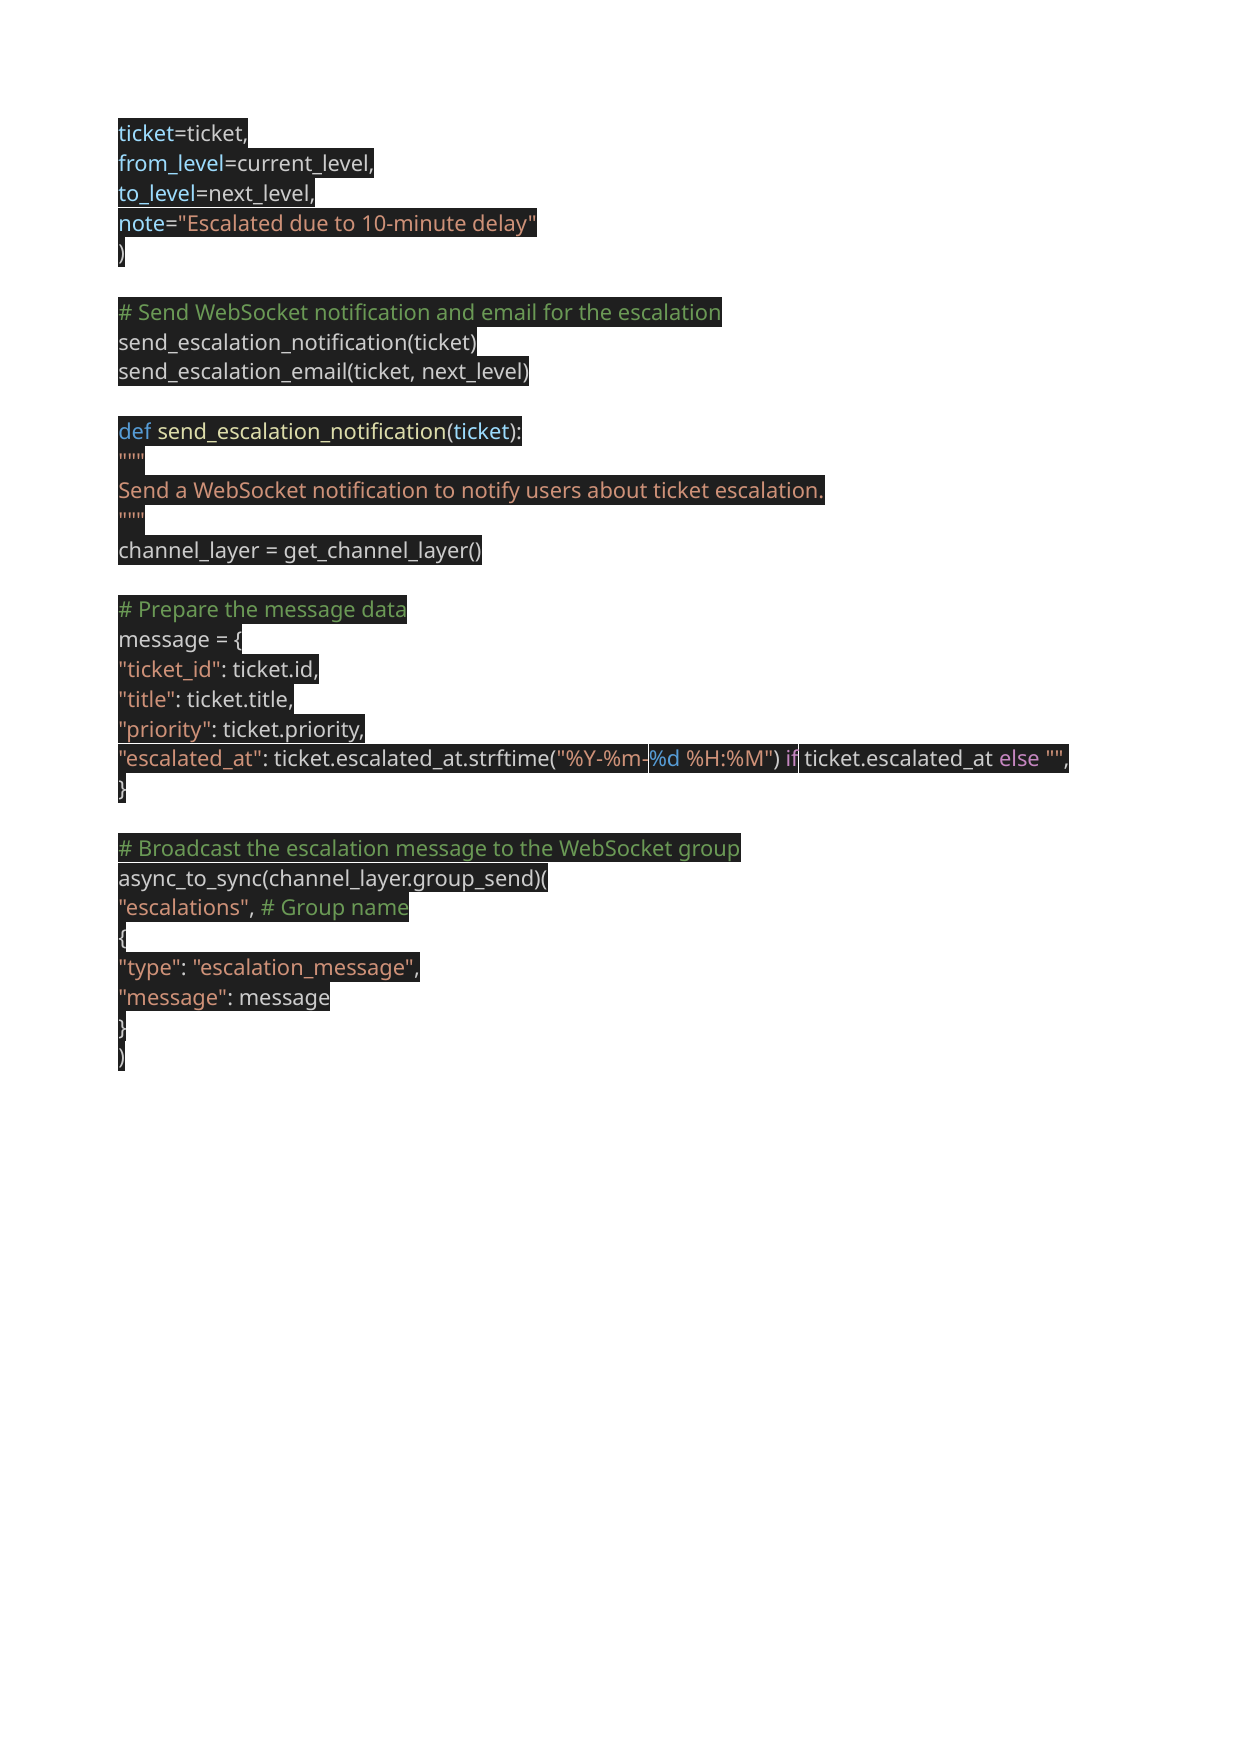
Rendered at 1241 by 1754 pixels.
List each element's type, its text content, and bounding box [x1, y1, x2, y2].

text Send a WebSocket notification to notify users about ticket escalation. [118, 475, 1122, 505]
text def send_escalation_notification(ticket): [118, 416, 1122, 446]
text to_level=next_level, [118, 178, 1122, 207]
text """ [118, 446, 1122, 475]
text note="Escalated due to 10-minute delay" [118, 207, 1122, 237]
text channel_layer = get_channel_layer() [118, 535, 1122, 565]
text "escalations", # Group name [118, 892, 1122, 922]
text } [118, 773, 1122, 803]
text """ [118, 505, 1122, 535]
text # Prepare the message data [118, 594, 1122, 624]
text } [118, 1011, 1122, 1041]
text # Send WebSocket notification and email for the escalation [118, 297, 1122, 327]
text "escalated_at": ticket.escalated_at.strftime("%Y-%m-%d %H:%M") if ticket.escalated_at else "", [118, 743, 1122, 773]
text from_level=current_level, [118, 148, 1122, 178]
text "type": "escalation_message", [118, 952, 1122, 982]
text # Broadcast the escalation message to the WebSocket group [118, 833, 1122, 862]
text ) [118, 1041, 1122, 1071]
text "ticket_id": ticket.id, [118, 654, 1122, 684]
text async_to_sync(channel_layer.group_send)( [118, 862, 1122, 892]
text ) [118, 237, 1122, 267]
text "priority": ticket.priority, [118, 714, 1122, 743]
text "message": message [118, 982, 1122, 1011]
text "title": ticket.title, [118, 684, 1122, 714]
text ticket=ticket, [118, 118, 1122, 148]
text message = { [118, 624, 1122, 654]
text send_escalation_email(ticket, next_level) [118, 356, 1122, 386]
text { [118, 922, 1122, 952]
text send_escalation_notification(ticket) [118, 327, 1122, 356]
